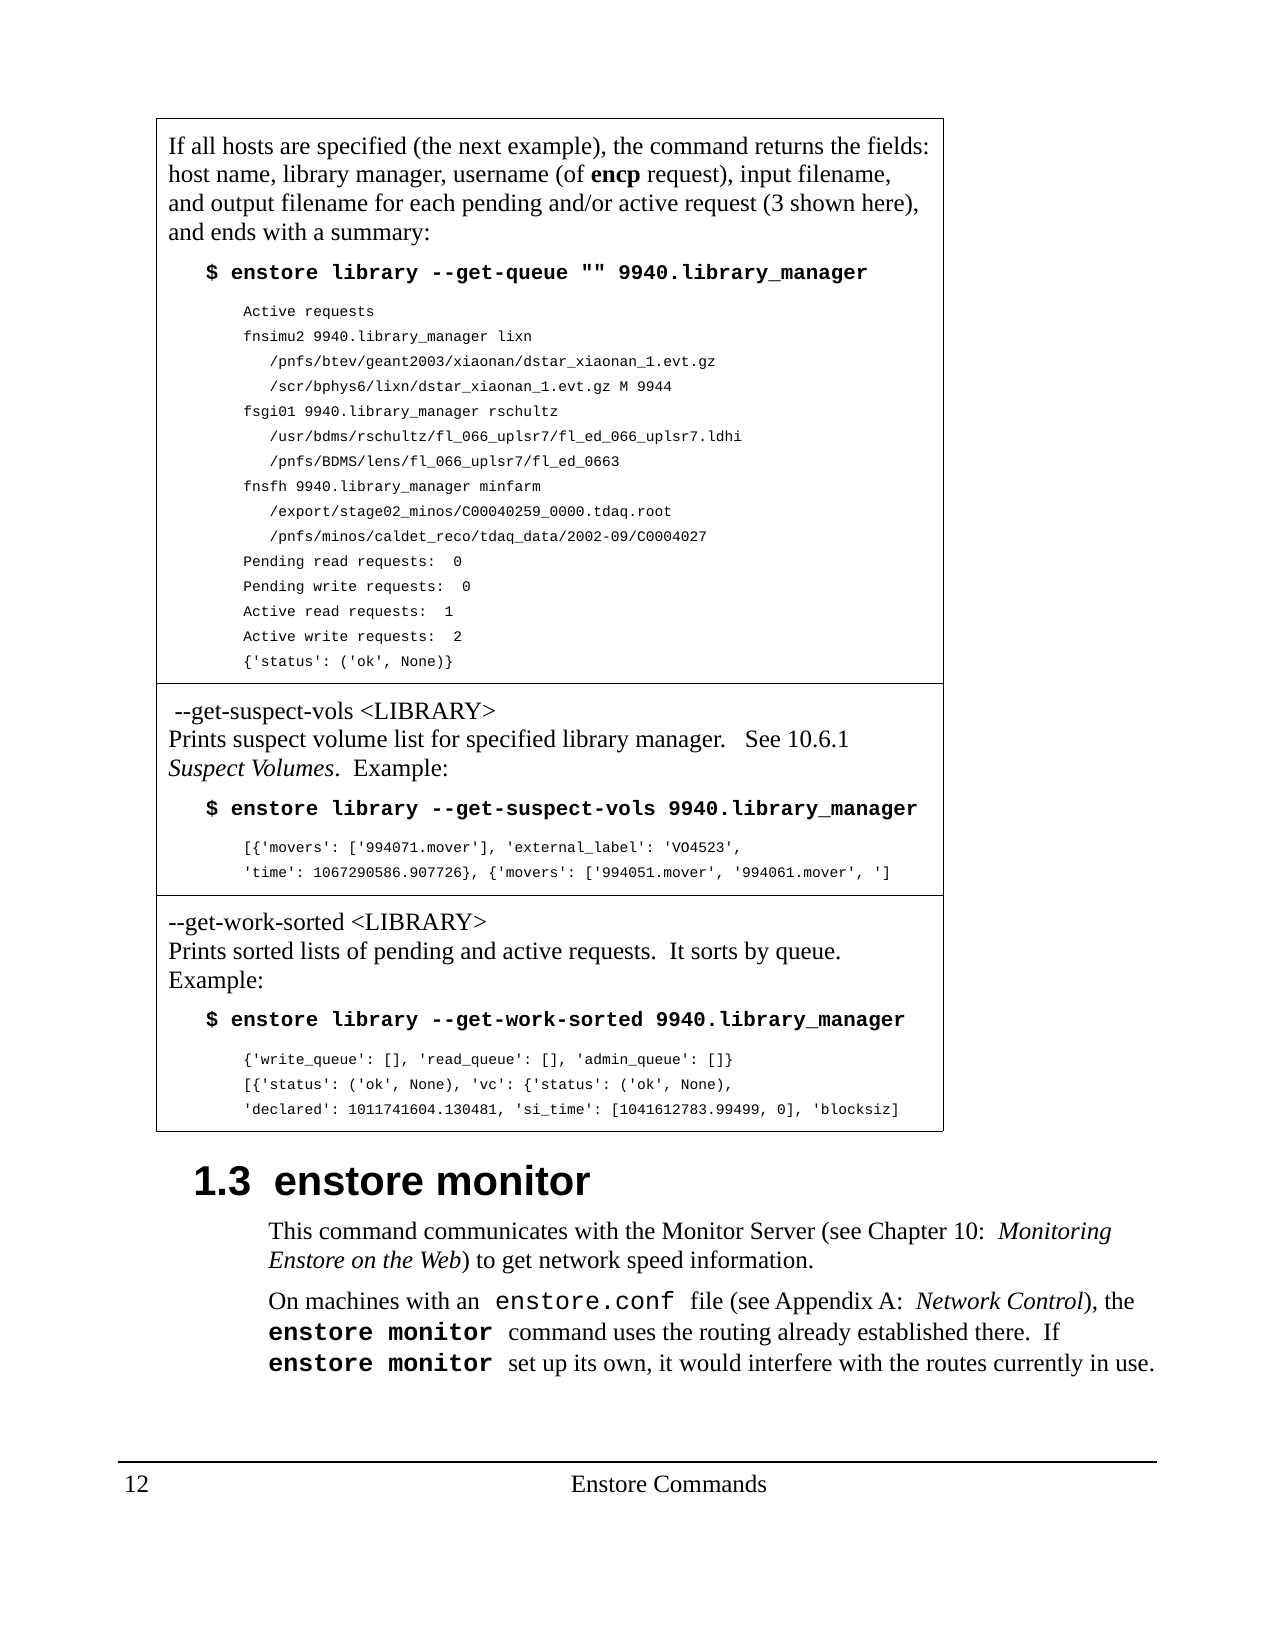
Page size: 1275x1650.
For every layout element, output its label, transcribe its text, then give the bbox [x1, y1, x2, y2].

subtitle enstore monitor [193, 1156, 1157, 1204]
table_cell --get-suspect-vols <LIBRARY> Prints suspect volume list for specified library manager. See 10.6.1 Suspect Volumes. Example: $ enstore library --get-suspect-vols 9940.library_manager [{'movers': ['994071.mover'], 'external_label': 'VO4523', 'time': 1067290586.907726}, {'movers': ['994051.mover', '994061.mover', '] [157, 684, 943, 894]
text This command communicates with the Monitor Server (see Chapter 10: Monitoring Enstore on the Web) to get network speed information. [268, 1216, 1157, 1274]
text On machines with an enstore.conf file (see Appendix A: Network Control), the enstore monitor command uses the routing already established there. If enstore monitor set up its own, it would interfere with the routes currently in use. [268, 1286, 1157, 1379]
table_cell If all hosts are specified (the next example), the command returns the fields: host name, library manager, username (of encp request), input filename, and output filename for each pending and/or active request (3 shown here), and ends with a summary: $ enstore library --get-queue "" 9940.library_manager Active requests fnsimu2 9940.library_manager lixn /pnfs/btev/geant2003/xiaonan/dstar_xiaonan_1.evt.gz /scr/bphys6/lixn/dstar_xiaonan_1.evt.gz M 9944 fsgi01 9940.library_manager rschultz /usr/bdms/rschultz/fl_066_uplsr7/fl_ed_066_uplsr7.ldhi /pnfs/BDMS/lens/fl_066_uplsr7/fl_ed_0663 fnsfh 9940.library_manager minfarm /export/stage02_minos/C00040259_0000.tdaq.root /pnfs/minos/caldet_reco/tdaq_data/2002-09/C0004027 Pending read requests: 0 Pending write requests: 0 Active read requests: 1 Active write requests: 2 {'status': ('ok', None)} [157, 119, 943, 683]
table_cell --get-work-sorted <LIBRARY> Prints sorted lists of pending and active requests. It sorts by queue. Example: $ enstore library --get-work-sorted 9940.library_manager {'write_queue': [], 'read_queue': [], 'admin_queue': []} [{'status': ('ok', None), 'vc': {'status': ('ok', None), 'declared': 1011741604.130481, 'si_time': [1041612783.99499, 0], 'blocksiz] [157, 896, 943, 1131]
